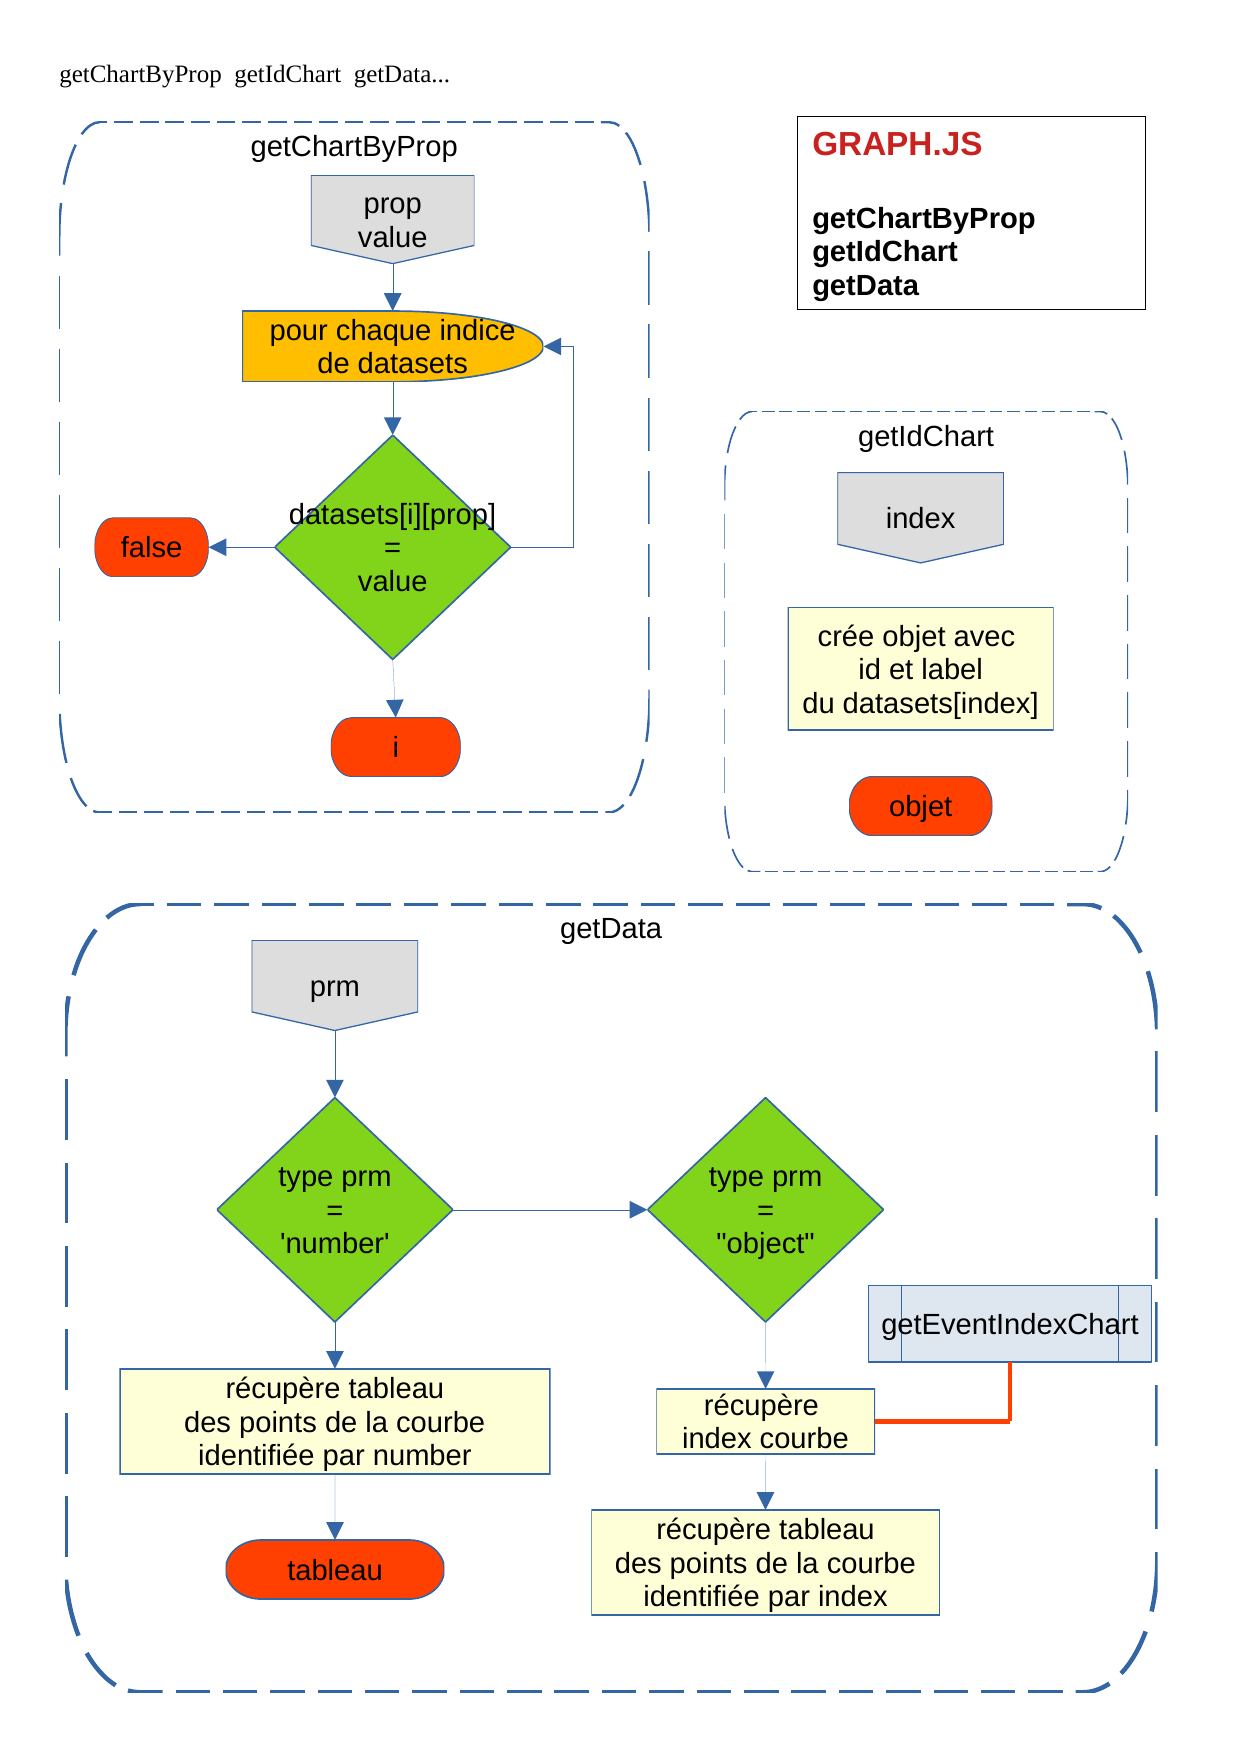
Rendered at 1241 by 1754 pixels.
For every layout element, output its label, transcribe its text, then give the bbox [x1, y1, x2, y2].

text getChartByProp getIdChart getData... [59, 59, 1181, 88]
